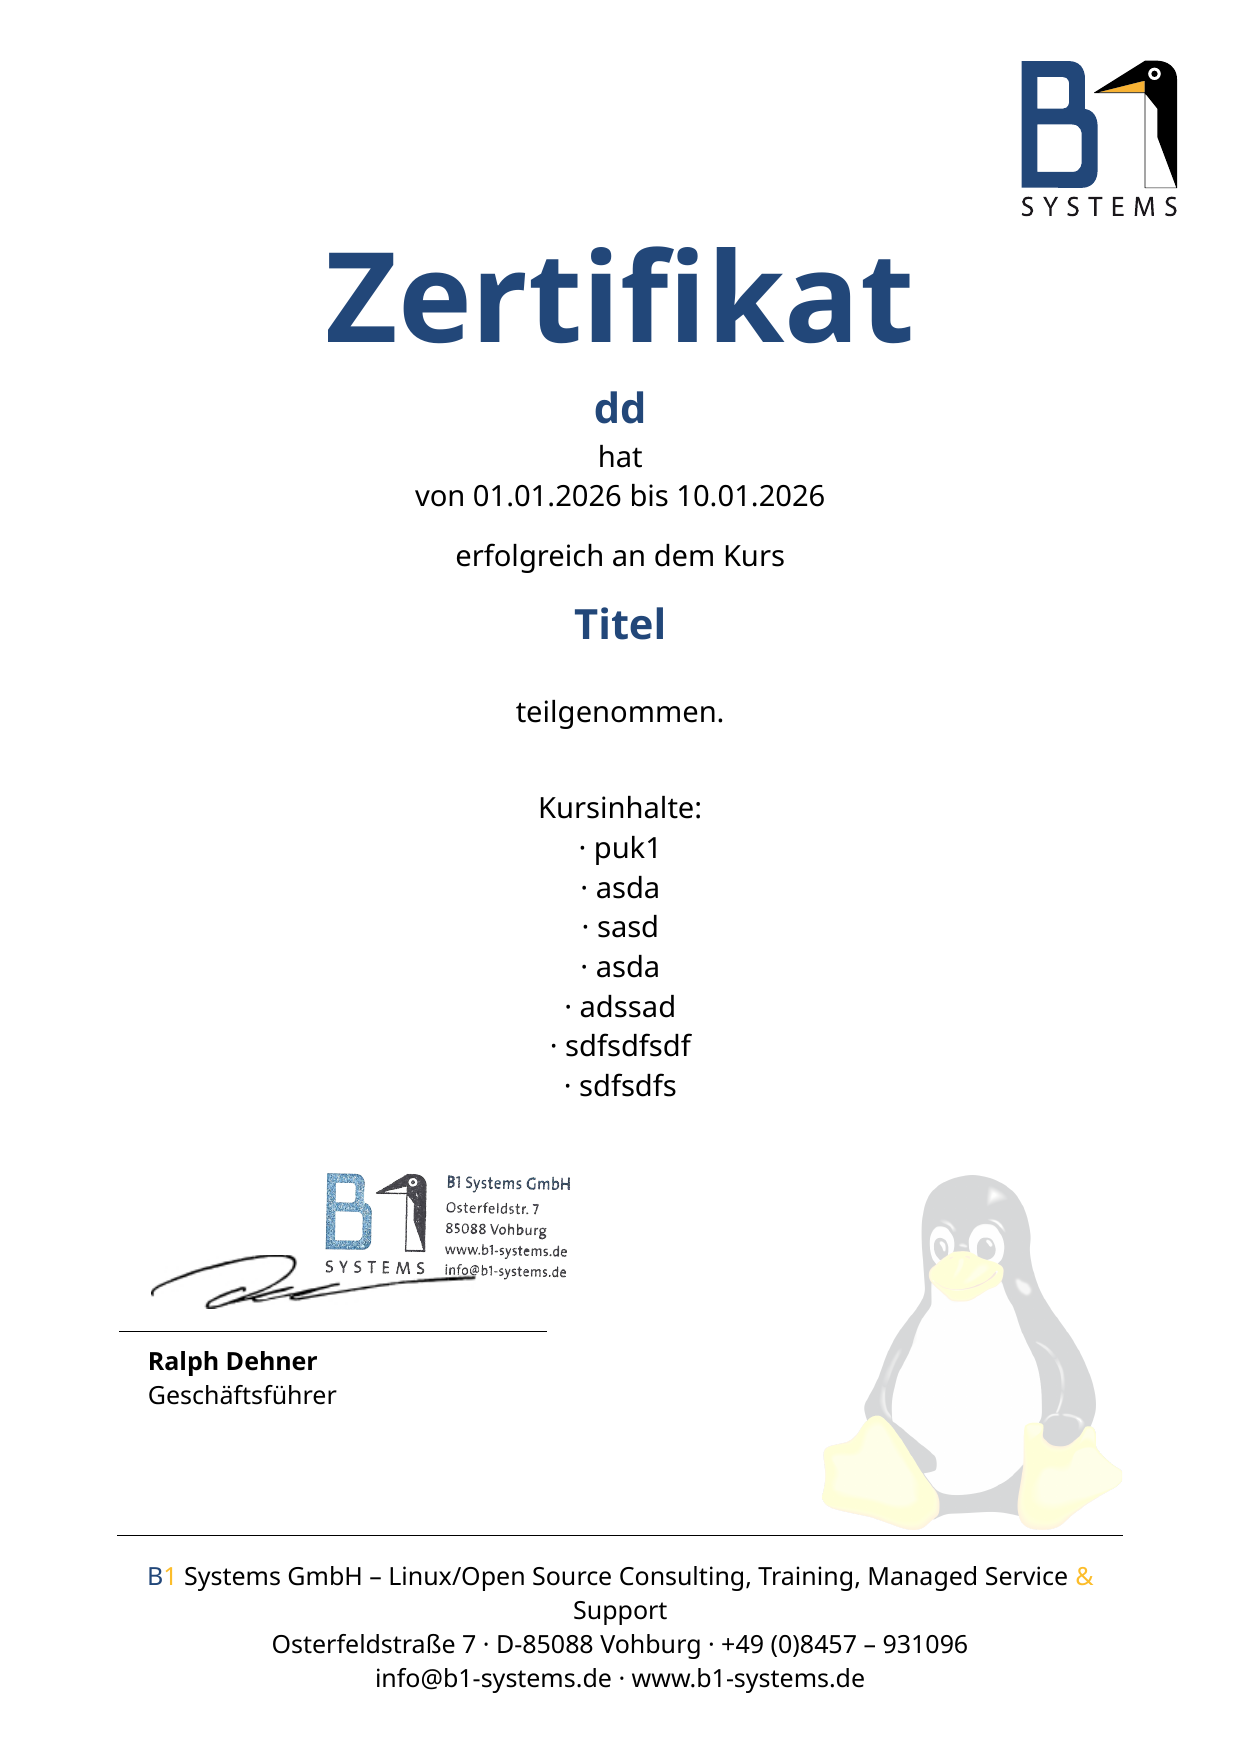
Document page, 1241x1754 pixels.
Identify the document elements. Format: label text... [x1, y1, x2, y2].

text Titel [118, 595, 1122, 651]
text teilgenommen. [118, 691, 1122, 731]
text Ralph Dehner [148, 1343, 822, 1377]
text Geschäftsführer [148, 1377, 822, 1412]
text dd [118, 379, 1122, 436]
picture [151, 1153, 597, 1309]
text Zertifikat [118, 209, 1122, 379]
text von 01.01.2026 bis 10.01.2026 [118, 476, 1122, 515]
text erfolgreich an dem Kurs [118, 535, 1122, 575]
text Kursinhalte: [118, 788, 1122, 827]
text hat [118, 436, 1122, 476]
text · puk1 · asda · sasd · asda · adssad · sdfsdfsdf · sdfsdfs [118, 827, 1122, 1105]
